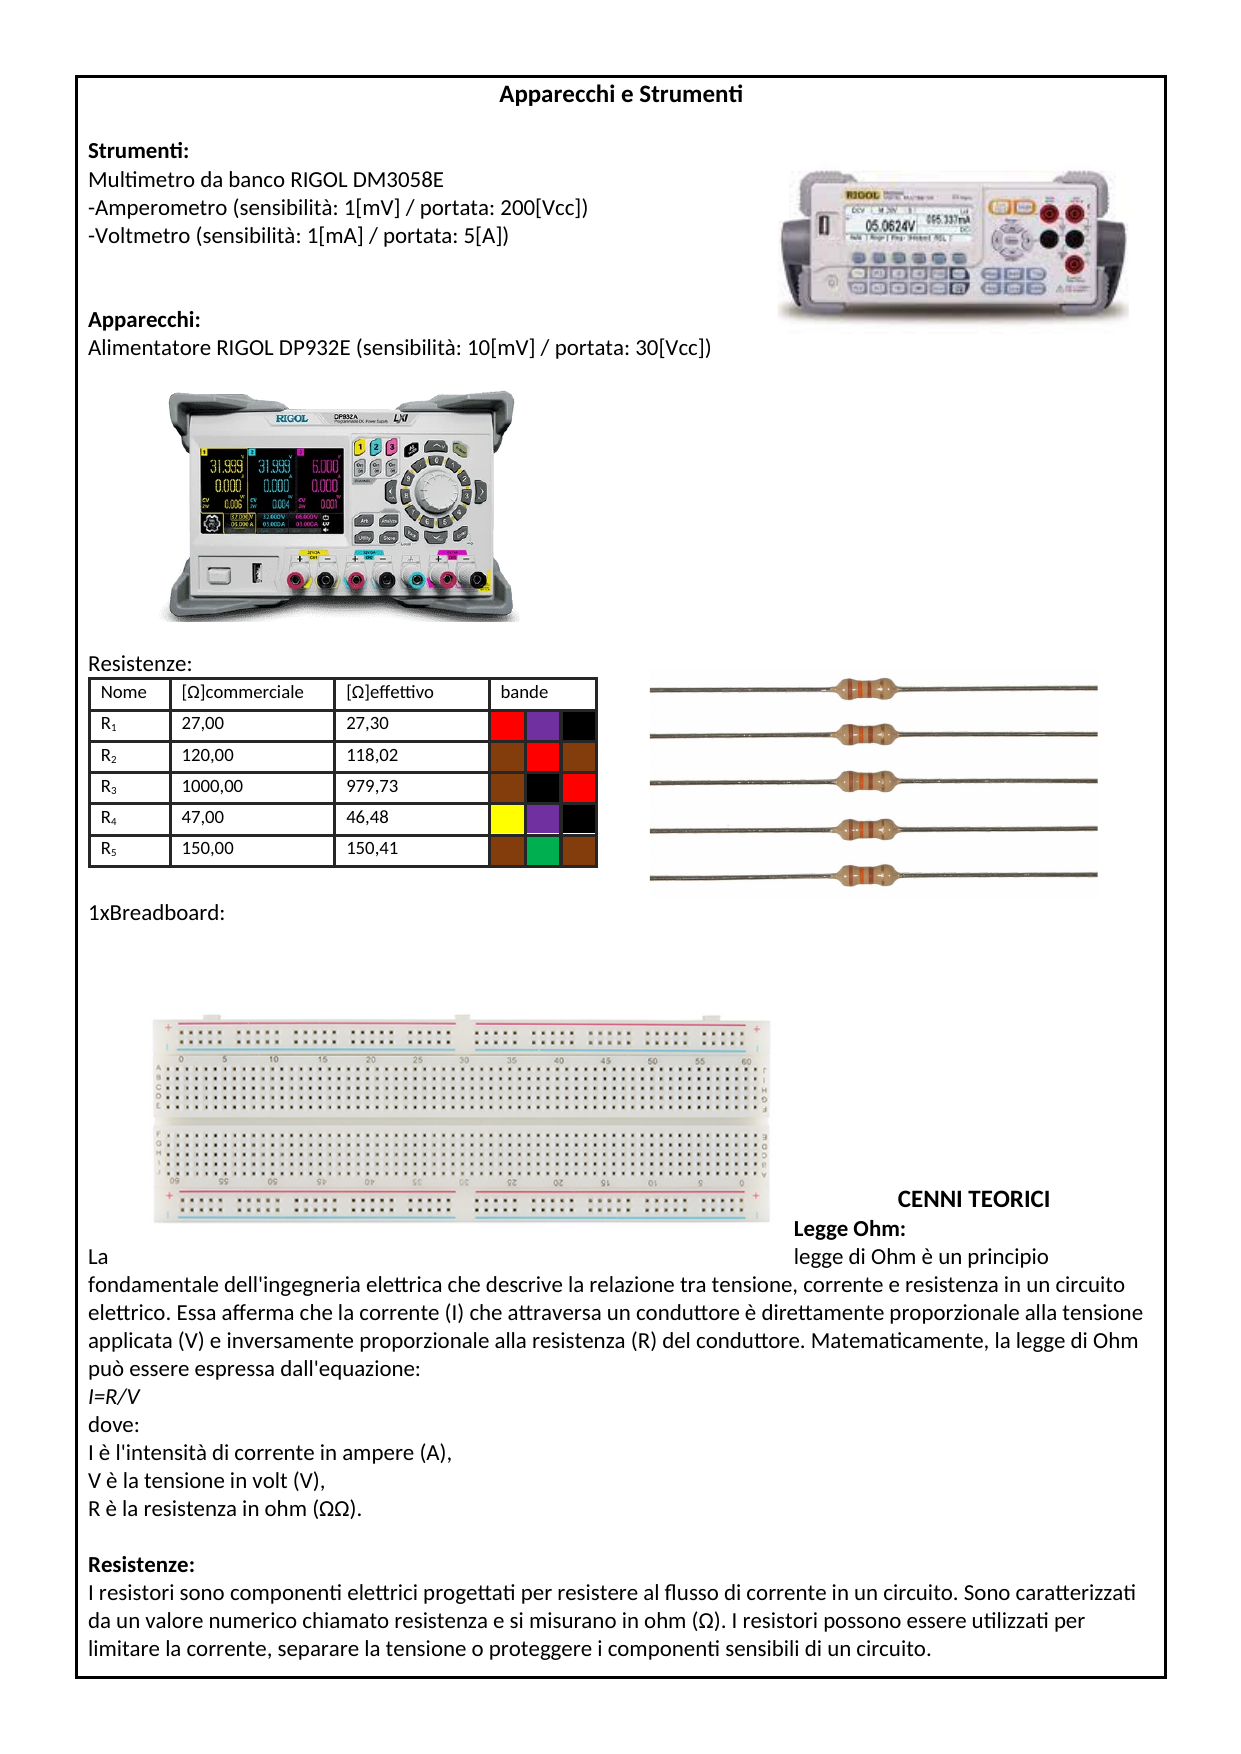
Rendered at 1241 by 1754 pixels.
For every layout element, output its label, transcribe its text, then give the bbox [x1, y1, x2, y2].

table_cell 979,73 [336, 774, 488, 802]
table_header [Ω]effettivo [336, 680, 488, 708]
table_cell R5 [91, 837, 169, 865]
table_cell [491, 774, 524, 802]
table_cell 150,00 [172, 837, 333, 865]
table_cell R3 [91, 774, 169, 802]
table_cell [563, 712, 595, 740]
table_cell R4 [91, 805, 169, 833]
table_cell 1000,00 [172, 774, 333, 802]
table_header bande [491, 680, 595, 708]
table_cell R1 [91, 712, 169, 740]
table_cell 27,00 [172, 712, 333, 740]
table_cell [491, 712, 524, 740]
table_cell 120,00 [172, 743, 333, 771]
table_cell 47,00 [172, 805, 333, 833]
table_cell [527, 837, 559, 865]
table_cell [563, 743, 595, 771]
table_header [Ω]commerciale [172, 680, 333, 708]
picture [131, 984, 794, 1261]
table_cell 118,02 [336, 743, 488, 771]
table_cell 27,30 [336, 712, 488, 740]
table_cell [527, 712, 559, 740]
table_cell 46,48 [336, 805, 488, 833]
table_cell [491, 805, 524, 833]
table_cell [527, 805, 559, 833]
picture [87, 388, 602, 622]
table_cell [491, 837, 524, 865]
picture [777, 147, 1130, 340]
table_cell [563, 774, 595, 802]
table_cell [563, 805, 595, 833]
table_cell Apparecchi e Strumenti Strumenti: Multimetro da banco RIGOL DM3058E -Amperometro (sensibilità: 1[mV] / portata: 200[Vcc]) -Voltmetro (sensibilità: 1[mA] / portata: 5[A]) Apparecchi: Alimentatore RIGOL DP932E (sensibilità: 10[mV] / portata: 30[Vcc]) Resistenze: 1xBreadboard: CENNI TEORICI Legge Ohm: La legge di Ohm è un principio fondamentale dell'ingegneria elettrica che descrive la relazione tra tensione, corrente e resistenza in un circuito elettrico. Essa afferma che la corrente (I) che attraversa un conduttore è direttamente proporzionale alla tensione applicata (V) e inversamente proporzionale alla resistenza (R) del conduttore. Matematicamente, la legge di Ohm può essere espressa dall'equazione: I=R/V dove: I è l'intensità di corrente in ampere (A), V è la tensione in volt (V), R è la resistenza in ohm (ΩΩ). Resistenze: I resistori sono componenti elettrici progettati per resistere al flusso di corrente in un circuito. Sono caratterizzati da un valore numerico chiamato resistenza e si misurano in ohm (Ω). I resistori possono essere utilizzati per limitare la corrente, separare la tensione o proteggere i componenti sensibili di un circuito. Resistenze in Serie: Quando le resistenze sono collegate in serie, la resistenza totale (Rtot) è la somma delle resistenze individuali. L'equazione è data da: Rtot=R1+R2+…+Rn dove R1,R2,…,Rn sono le resistenze individuali. Resistenze in Parallelo: Quando le resistenze sono collegate in parallelo, l'inverso della resistenza totale (RtotRtot​) è la somma degli inversi delle resistenze individuali. L'equazione è: 1/Rtot=1/R1+1/R2+…+1/Rn dove R1,R2,…,Rn sono le resistenze individuali. Intensità di corrente: L'intensità di corrente, spesso indicata semplicemente come corrente, è una misura del flusso di cariche elettriche in un circuito. Si misura in ampere (A). L'intensità di corrente attraverso un conduttore è determinata dalla quantità di carica che attraversa il conduttore in un determinato intervallo di tempo. Tensione: La tensione, nota anche come differenza di potenziale, rappresenta l'energia potenziale per unità di carica in un circuito. Si misura in volt (V). La tensione indica la differenza di potenziale elettrico tra due punti di un circuito e determina la forza con cui la corrente si muove attraverso il circuito. In termini di legge di Ohm, la tensione è il prodotto dell'intensità di corrente e della resistenza: V=I⋅R. Leggi di Kirchhoff: 1a Legge In un nodo la somma delle intensità di corrente entranti è pari alla somma di quelle uscenti. 2a Legge La somma algebrica delle differenze di potenziale che si incontrano percorrendo una maglia è uguale a zero. Risultati delle prove comm= valore nominale (commerciale) reale= valore misurato al banco di prova 5%= variazione massima possibile del valore nominale validità= indica se il valore reale rientra nel range di valore valido diff assoluta= |comm-reale| diff relativa= |diff ass/comm| diff %= diff relativa*100 Dalle misurazioni risulta che tutte le resistenze utilizzate rientrano nel range di valori validi per rispettare la tolleranza di 5% delle resistenze. calc= cdt calcolata relativa alla resistenza presa in considerazione (calcoli a seguire) reale= cdt misurata al banco di prova diff assoluta= |calc-reale| diff relativa= |diff ass/comm| diff %= diff relativa*100 Calcoli Per risolvere il circuito possiamo utilizzare le leggi di Kirchhoff identificando un nodo e due maglie nel caso del circuito con due generatori attivi. Cominciamo scegliendo i versi delle due maglie che da adesso definiremo come Sx e Dx e, scegliendo in modo semi-arbitrario, decidiamo di porre Sx in senso orario e Dx in senso antiorario. Quindi questo vuol dire che secondo la nostra supposizione I1 e I2 convergeranno sul nodo A sommandosi e formando I3 nella parte di circuito in comune tra le due maglie. Quindi: A: I1+I2=I3 Detto questo prendiamo in considerazione le due maglie e vedremo che: Sx: E1-V1-V3-V4=0 E: Dx: E2-V2-V3-V5=0 Ora possiamo sostituire tutte le V con R*I: V1=R1*I1=27I1 V2=R2*I2=120I2 V3=R3*I3=1000I3 V4=R4*I1=47I1 V5=R5*I2=150I2 E i generatori con il loro valore: E1=9[V] E2=4,5[V] Ora poniamo tutto a sistema e risolviamo: 9-1074I1=1000I2 9/1000-537/500I1=I2 4,5-1270(9/1000-537/500I1)=1000I1 4,5-1143/100+1365,054I1=1000I1 4,5-1143/100=-365,054I1 693/100=365,054I1 0,018983=I1 9-1074*0,018983=1000I2 -0,011387=I2 Da qui possiamo capire che abbiamo sbagliato a indicare una delle direzioni, in questo caso il verso di Dx, non è un problema, basta invertire I2 alla fine dei calcoli. 0,018983-0,011387=I3 0,007596=I3 I3=7,6[mA] I2=11,4[mA] I1=19,0[mA] CDT: R1: 27*19,0*10-3=0,51[V] R2: 120*11,4*10-3=1,37[V] R3: 1000*7,6*10-3=7,59[V] R4: 47*19,0*10-3=0,86[V] R5: 150*11,4*10-3=1,71[V] Dissipazione di potenza R1: 27*(19,0*10-3)=9,75*10-3[W] R2: 120*(11,4*10-3)=0,0156[W] R3: 1000*(7,6*10-3)=0,0578[W] R4: 47*(19,0*10-3)=0,0169[W] R5: 150*(11,4*10-3)=0,0195[W] Esiti della simulazione Come si può ben vedere dallo schema della simulazione eseguita con multisim i risultati dei calcoli sono compatibili con il circuito ideale e, come abbiamo visto prima, con i risultati delle misurazioni. Procedimento Il procedimento, similmente alle prove effettuate in precedenza, si è rivelato abbastanza semplice e composto principalmente da 5 passaggi: Calcolo Simulazione Misurazione delle resistenze effettive Montaggio Alimentazione alla postazione di prova e misurazioni finali Calcolo: Abbiamo cominciato l’esperienza di laboratorio con la visione e analisi del circuito preso in considerazione. Seguita dalla risoluzione del sistema impostato usando le leggi di Kirchhoff. In questo passaggio non sono stati riscontrati problemi se non l’inversione di uno dei versi delle maglie, evento comunque non considerabile come errore in quanto è sufficiente invertire il segno della intensità di corrente interessata. Simulazione: La simulazione è stata realizzata usando il software CAD multisim che permette la realizzazione di circuiti interattivi e simulabili. Il circuito è stato prima montato didgitalmente senza multimetri, poi con, in modo da poter anche fare delle catture dello schermo da poter poi utilizzare nella attuale relazione. A differenza delle altre simulazioni, in questa abbiamo usato dei generatori regolabili per poter verificare l’effetto dello spegnimento di uno dei generatori. Misuarazioni delle resistenze: Abbiamo semplicemente selezionato dal contenitore e misurato le resistenze effettive dei componeneti resistivi necessari al montaggio fisico del circuito, per eseguire la misurazione abbiamo usato il multimetro da banco. Unico intoppo che è stato rilevato durante questa fase è il fatto che sia capitato che andando a prendere delle resistenze dalla cassettiera, le resistenze al interno dei contenitori fossero mescolate e non combaciassero alla dicitura sul casseto. Montaggio: Il montaggio è avvenuto lentamente in quanto mi è stato chiesto di lasciar fare al mio compagno di gruppo che è riuscito comunque a montare il circuito in una configurazione ad H compatibile con il circuito ideale. Alimentazione e misurazione: Ultimo step è stato l’ alimentazione del circuito al banco di prova e la misurazione dei valori calcolati. Non ci sono stati problemi e le misurazioni sono state eseguite in modo accurato. A seguito di ciò sono state eseguite delle misurazioni collettive sulla Resistena numero 5 per verificare la differenza tra la situazione in cui ci sono due genratori accesi a quella di un solo generatore è acceso. I generatori in situazioni particolari Abbiamo provato, alla fine del esercitazione, ad eseguire delle misurazioni sul circuito alternando il generatore acceso, segue la tabella dei risultati: Queste misurazioni ci mostrano come la caduta di tensione si comporti sulla resistenza 5 in base al numero di generatori accesi e al loro orientamento. Nel primo caso è acceso solo il generatore 1 e possiamo vedere che la caduta di tensione sulla resistenza 5 è, come ci si aspetterebbe, positiva rispetto al orientamento delle pinze a coccodrillo del multimetro collegate al circuito. Nel secondo caso possiamo invece vedere che la caduta di tensione è negativa in quanto arriva dal generatore che si trova al lato opposto del circuito rispetto al primo generatore ed è nel senso opposto al primo, normalmente per un circuito del genere non ci interesserebbe il segno ma in questo caso ci servirà per giungere a un osservazione importante. Nel terzo caso, infine, possiamo vedere che i valori di E1(3a situazione=)=E1(1a situazione)-E2(2a sistuazione) questo perche i due generatori sono appunto in versi opposti e quindi il valore relativo po V, I e P è discorde nel segno. Inoltre possiamo vedere che l’intensità, e di consequenza la potenza, del secondo generatore sono pari a 0, questo perché in realtà questo generatore sta ricevendo più corrente di quella che emette in quanto non tutta viene dissipata dal circuito e quindi il residuo viene dissipato dalla resistenza interna del gneratore, di consequenza, il computer di bordo del alimetatore non è capace di interpretare questa sistuazione come un intensità negativa e la indica con 0. Qusta situazione non è immediatamente pericolosa ma sicuramente non è vantaggiosa in quanto dissipiamo una parte della potenza senza usare le resistenze, per risolvere questo problema le soluzioni migliori sono tre: Rimuovere un generatore Rimuovere uno dei due generatori e regolando adeguatamente l’altro può essere una buona scelta in quanto evita che un generatore sia messo sotto sforzo inutilmente. Aggiungere una resistenza Anche aggiungere una resistenza potrebbe risolvere il problema, a eccezione che sia abbastanza grande, questa dissiperebbe la corrente superflua permettendo ai generatori di lavorare adeguatamente. Regolare i generatori al equilibrio Questa soluzione è la più facilmente applicabile anche se non perfetta e consiste nel regloare uno dei due generatori fino a quando la potenza di entrambi i generatori sia pari a 0, a quetso punto i due generatori si contrasterebbero perfettamente senza dissipazione al interno degli stessi. Questa soluzione è però poco precisa in quanto è impossibile raggiungere un equilibrio perfetto usando una macchina digliatale in quanto l’intervallo minimo modificabile è comunque troppo grande per trovare un equilibrio perfetto e bisogna tener conto del eventuale imprecisione dello strumento. Conclusioni In conclusione possiamo dire che l’esecuzione della prova è avvenuta senza problemi e che i calcoli sono stati completati correttamete, quindi l’esercitazione nel complessivo è stata di esito positivo. Le osservazioni che possiamo fare ora sono le seguenti: Quale resistenza dissipa più calore, e di consequenza potenza? La resistenza 3 si è rivelata come la più calda in quanto ha una resistenza di 1 ordine superiore alle alte resistense ed è suttoposta a una corrente poco più bassa delle altre dando origine a (R3: 1000*(7,6*10-3)=0,0578[W]) con una dissipazione di calore quasi 4 volte maggiore di quella della seconda resisistenza più dissipante. Le misurazioni sono compatibili con i dati calcolati? Sì, le misurazioni della resistenza sono compatibili e rientrano nel range di +/- 5% e sono a norma. Per quanto riguarda le misurazioni delle CDT quella con la differenza più grande è stata la resistenza 4 con il 3,49% di differenza dal valore calcolato. [78, 78, 1164, 1676]
table_cell [563, 837, 595, 865]
table_header Nome [91, 680, 169, 708]
table_cell 150,41 [336, 837, 488, 865]
table_cell R2 [91, 743, 169, 771]
table_cell [527, 743, 559, 771]
table_cell [527, 774, 559, 802]
table_cell [491, 743, 524, 771]
